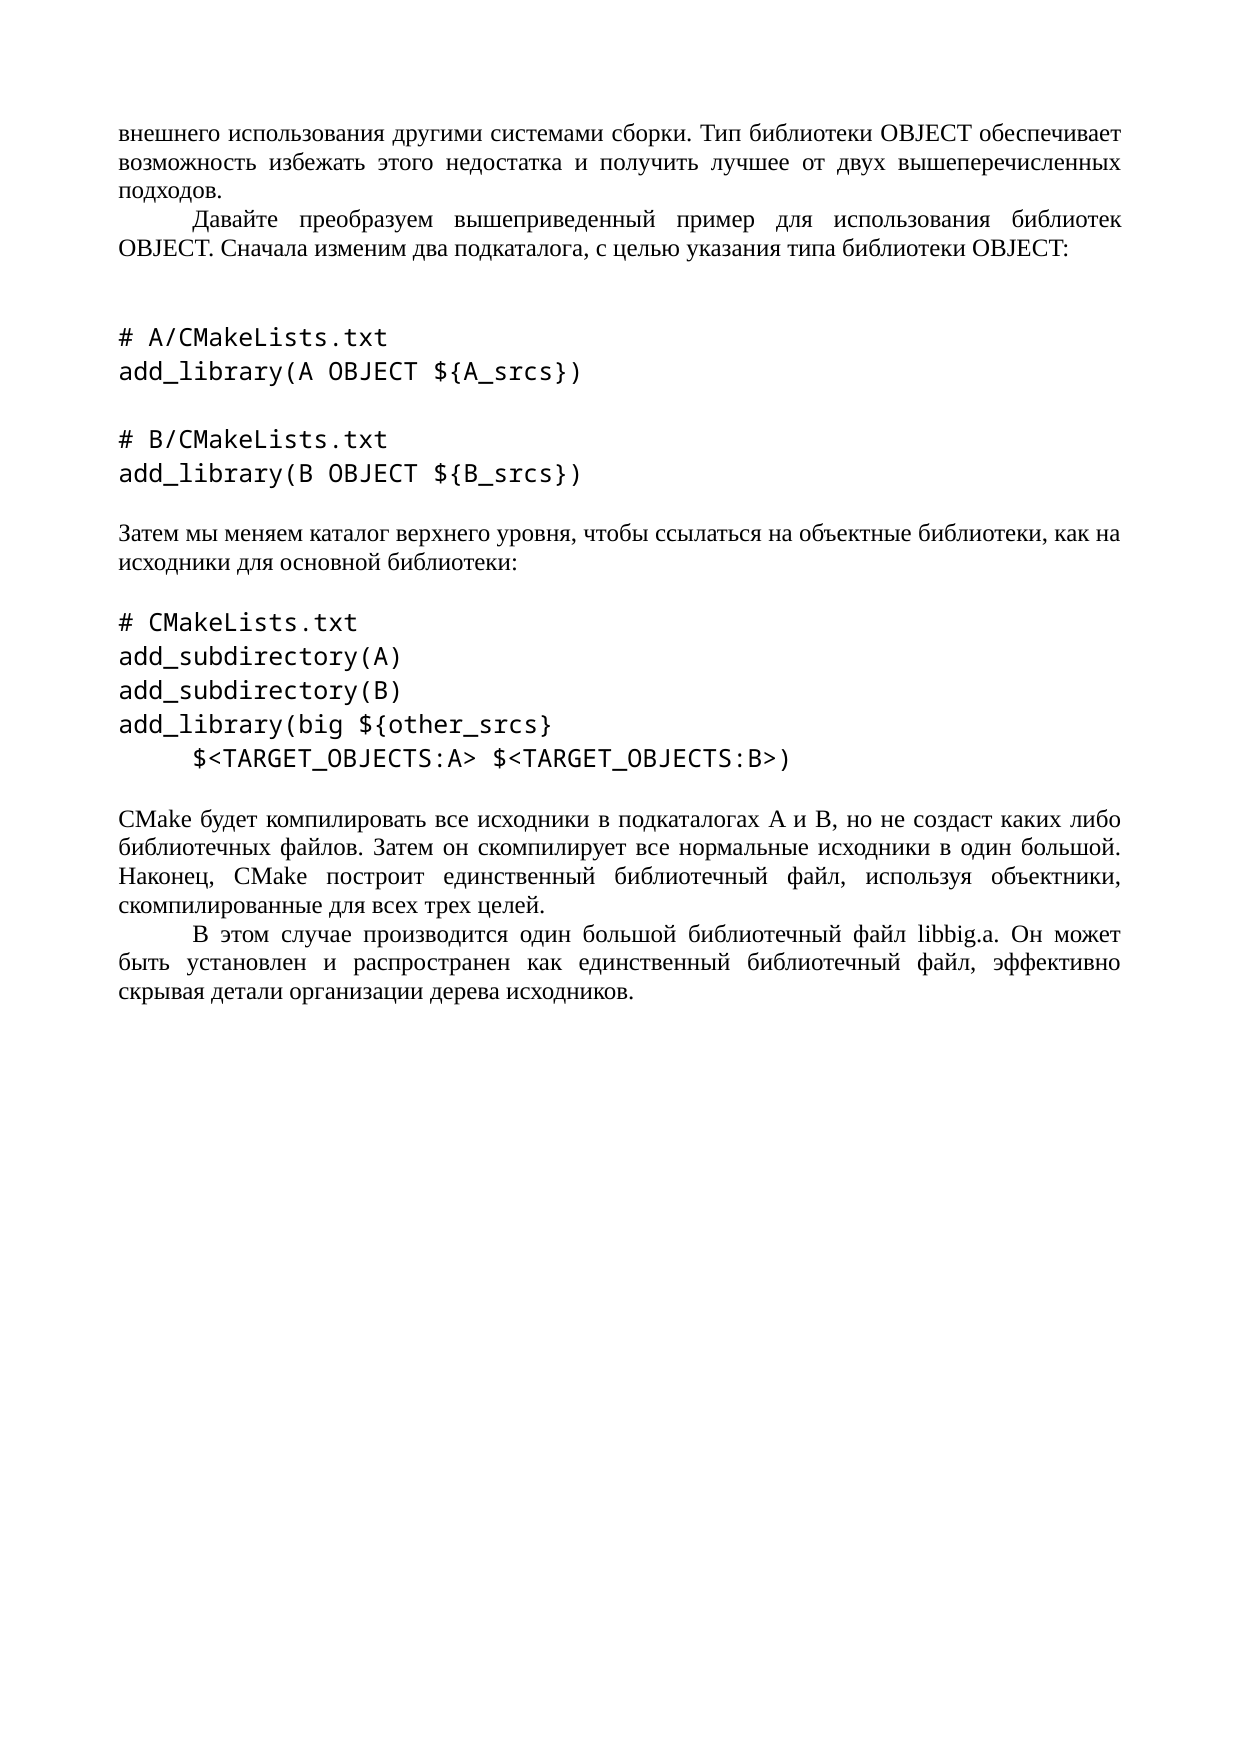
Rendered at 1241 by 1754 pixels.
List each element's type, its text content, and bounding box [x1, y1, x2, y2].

text add_subdirectory(B) [118, 673, 1122, 707]
text # B/CMakeLists.txt [118, 422, 1122, 456]
text В этом случае производится один большой библиотечный файл libbig.a. Он может быть установлен и распространен как единственный библиотечный файл, эффективно скрывая детали организации дерева исходников. [118, 919, 1122, 1005]
text Затем мы меняем каталог верхнего уровня, чтобы ссылаться на объектные библиотеки, как на исходники для основной библиотеки: [118, 518, 1122, 576]
text add_library(B OBJECT ${B_srcs}) [118, 456, 1122, 490]
text # CMakeLists.txt [118, 605, 1122, 639]
text Давайте преобразуем вышеприведенный пример для использования библиотек OBJECT. Сначала изменим два подкаталога, с целью указания типа библиотеки OBJECT: [118, 204, 1122, 262]
text $<TARGET_OBJECTS:A> $<TARGET_OBJECTS:B>) [118, 741, 1122, 775]
text CMake будет компилировать все исходники в подкаталогах A и B, но не создаст каких либо библиотечных файлов. Затем он скомпилирует все нормальные исходники в один большой. Наконец, CMake построит единственный библиотечный файл, используя объектники, скомпилированные для всех трех целей. [118, 804, 1122, 919]
text внешнего использования другими системами сборки. Тип библиотеки OBJECT обеспечивает возможность избежать этого недостатка и получить лучшее от двух вышеперечисленных подходов. [118, 118, 1122, 204]
text add_library(big ${other_srcs} [118, 707, 1122, 741]
text # A/CMakeLists.txt [118, 319, 1122, 353]
text add_library(A OBJECT ${A_srcs}) [118, 353, 1122, 387]
text add_subdirectory(A) [118, 639, 1122, 673]
